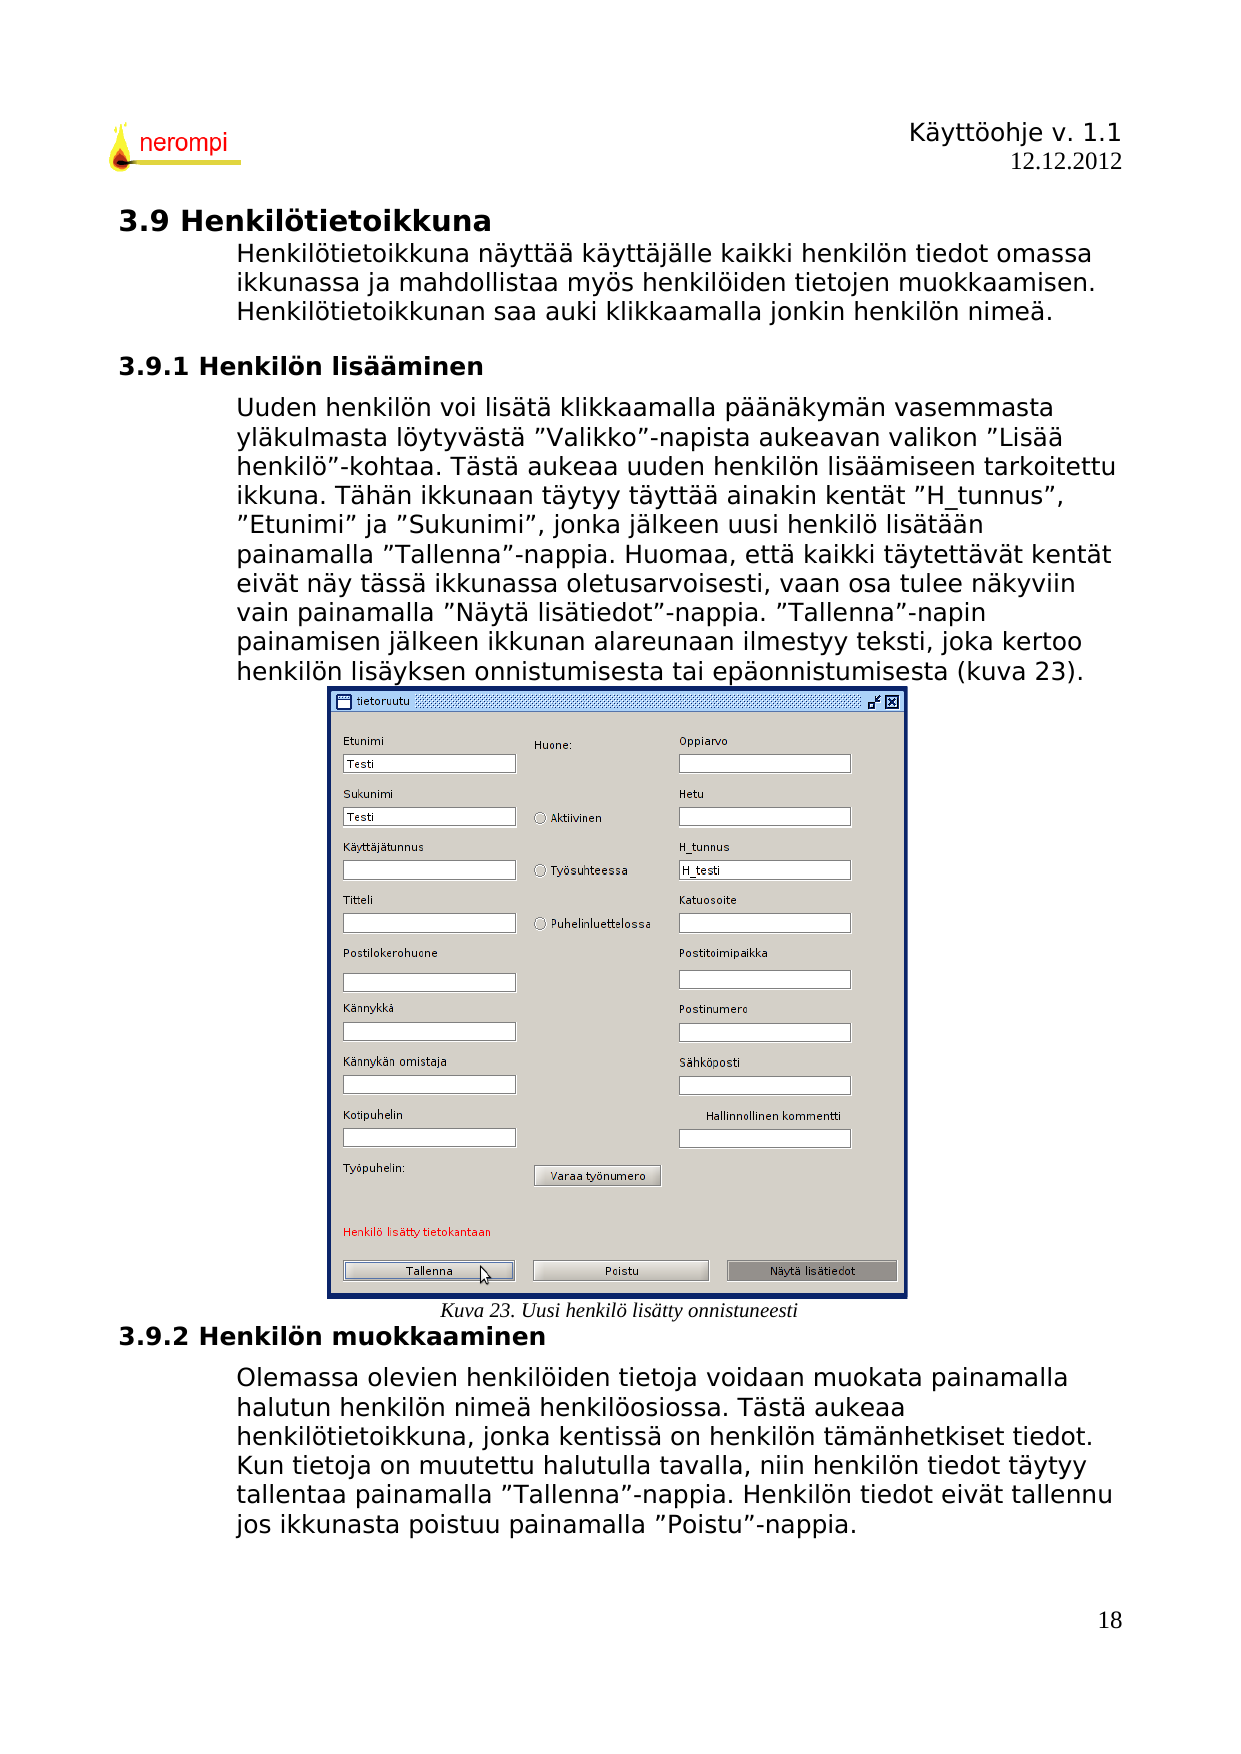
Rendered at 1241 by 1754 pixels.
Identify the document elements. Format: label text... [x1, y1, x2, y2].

text Kuva 23. Uusi henkilö lisätty onnistuneesti [327, 686, 913, 1322]
picture [327, 686, 908, 1299]
picture [107, 118, 255, 176]
subtitle Henkilön lisääminen [118, 352, 1122, 381]
text Uuden henkilön voi lisätä klikkaamalla päänäkymän vasemmasta yläkulmasta löytyvästä ”Valikko”-napista aukeavan valikon ”Lisää henkilö”-kohtaa. Tästä aukeaa uuden henkilön lisäämiseen tarkoitettu ikkuna. Tähän ikkunaan täytyy täyttää ainakin kentät ”H_tunnus”, ”Etunimi” ja ”Sukunimi”, jonka jälkeen uusi henkilö lisätään painamalla ”Tallenna”-nappia. Huomaa, että kaikki täytettävät kentät eivät näy tässä ikkunassa oletusarvoisesti, vaan osa tulee näkyviin vain painamalla ”Näytä lisätiedot”-nappia. ”Tallenna”-napin painamisen jälkeen ikkunan alareunaan ilmestyy teksti, joka kertoo henkilön lisäyksen onnistumisesta tai epäonnistumisesta (kuva 23). [236, 393, 1122, 686]
subtitle Henkilön muokkaaminen [118, 711, 1122, 1351]
text Olemassa olevien henkilöiden tietoja voidaan muokata painamalla halutun henkilön nimeä henkilöosiossa. Tästä aukeaa henkilötietoikkuna, jonka kentissä on henkilön tämänhetkiset tiedot. Kun tietoja on muutettu halutulla tavalla, niin henkilön tiedot täytyy tallentaa painamalla ”Tallenna”-nappia. Henkilön tiedot eivät tallennu jos ikkunasta poistuu painamalla ”Poistu”-nappia. [236, 1363, 1122, 1539]
text Henkilötietoikkuna näyttää käyttäjälle kaikki henkilön tiedot omassa ikkunassa ja mahdollistaa myös henkilöiden tietojen muokkaamisen. Henkilötietoikkunan saa auki klikkaamalla jonkin henkilön nimeä. [236, 239, 1122, 327]
subtitle Henkilötietoikkuna [118, 204, 1122, 239]
